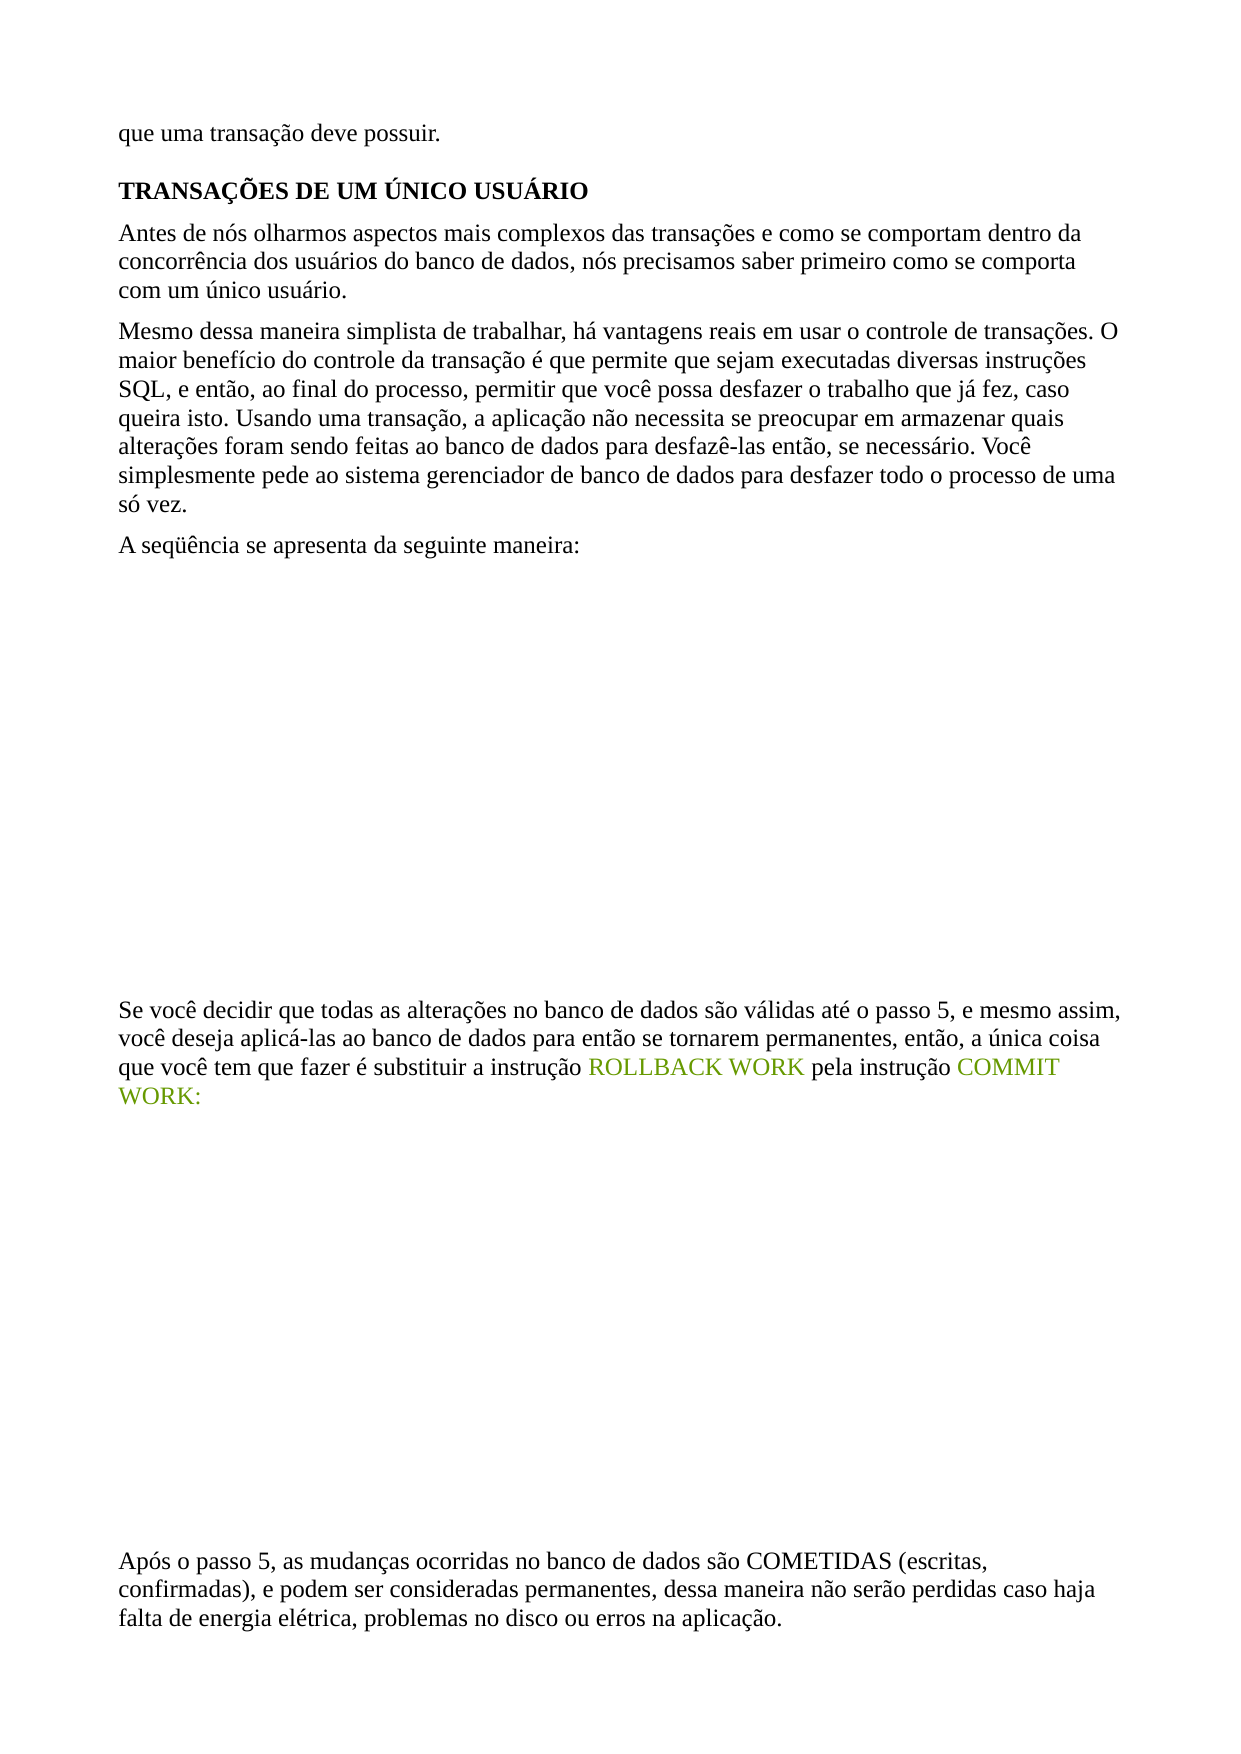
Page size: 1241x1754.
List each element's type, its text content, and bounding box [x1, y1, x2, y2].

text Antes de nós olharmos aspectos mais complexos das transações e como se comportam dentro da concorrência dos usuários do banco de dados, nós precisamos saber primeiro como se comporta com um único usuário. [118, 218, 1122, 304]
text Se você decidir que todas as alterações no banco de dados são válidas até o passo 5, e mesmo assim, você deseja aplicá-las ao banco de dados para então se tornarem permanentes, então, a única coisa que você tem que fazer é substituir a instrução ROLLBACK WORK pela instrução COMMIT WORK: [118, 995, 1122, 1110]
text A seqüência se apresenta da seguinte maneira: [118, 530, 1122, 559]
text Após o passo 5, as mudanças ocorridas no banco de dados são COMETIDAS (escritas, confirmadas), e podem ser consideradas permanentes, dessa maneira não serão perdidas caso haja falta de energia elétrica, problemas no disco ou erros na aplicação. [118, 1546, 1122, 1632]
text Mesmo dessa maneira simplista de trabalhar, há vantagens reais em usar o controle de transações. O maior benefício do controle da transação é que permite que sejam executadas diversas instruções SQL, e então, ao final do processo, permitir que você possa desfazer o trabalho que já fez, caso queira isto. Usando uma transação, a aplicação não necessita se preocupar em armazenar quais alterações foram sendo feitas ao banco de dados para desfazê-las então, se necessário. Você simplesmente pede ao sistema gerenciador de banco de dados para desfazer todo o processo de uma só vez. [118, 316, 1122, 518]
table_header [499, 118, 696, 176]
table_header que uma transação deve possuir. [118, 118, 499, 176]
text TRANSAÇÕES DE UM ÚNICO USUÁRIO [118, 176, 1122, 205]
